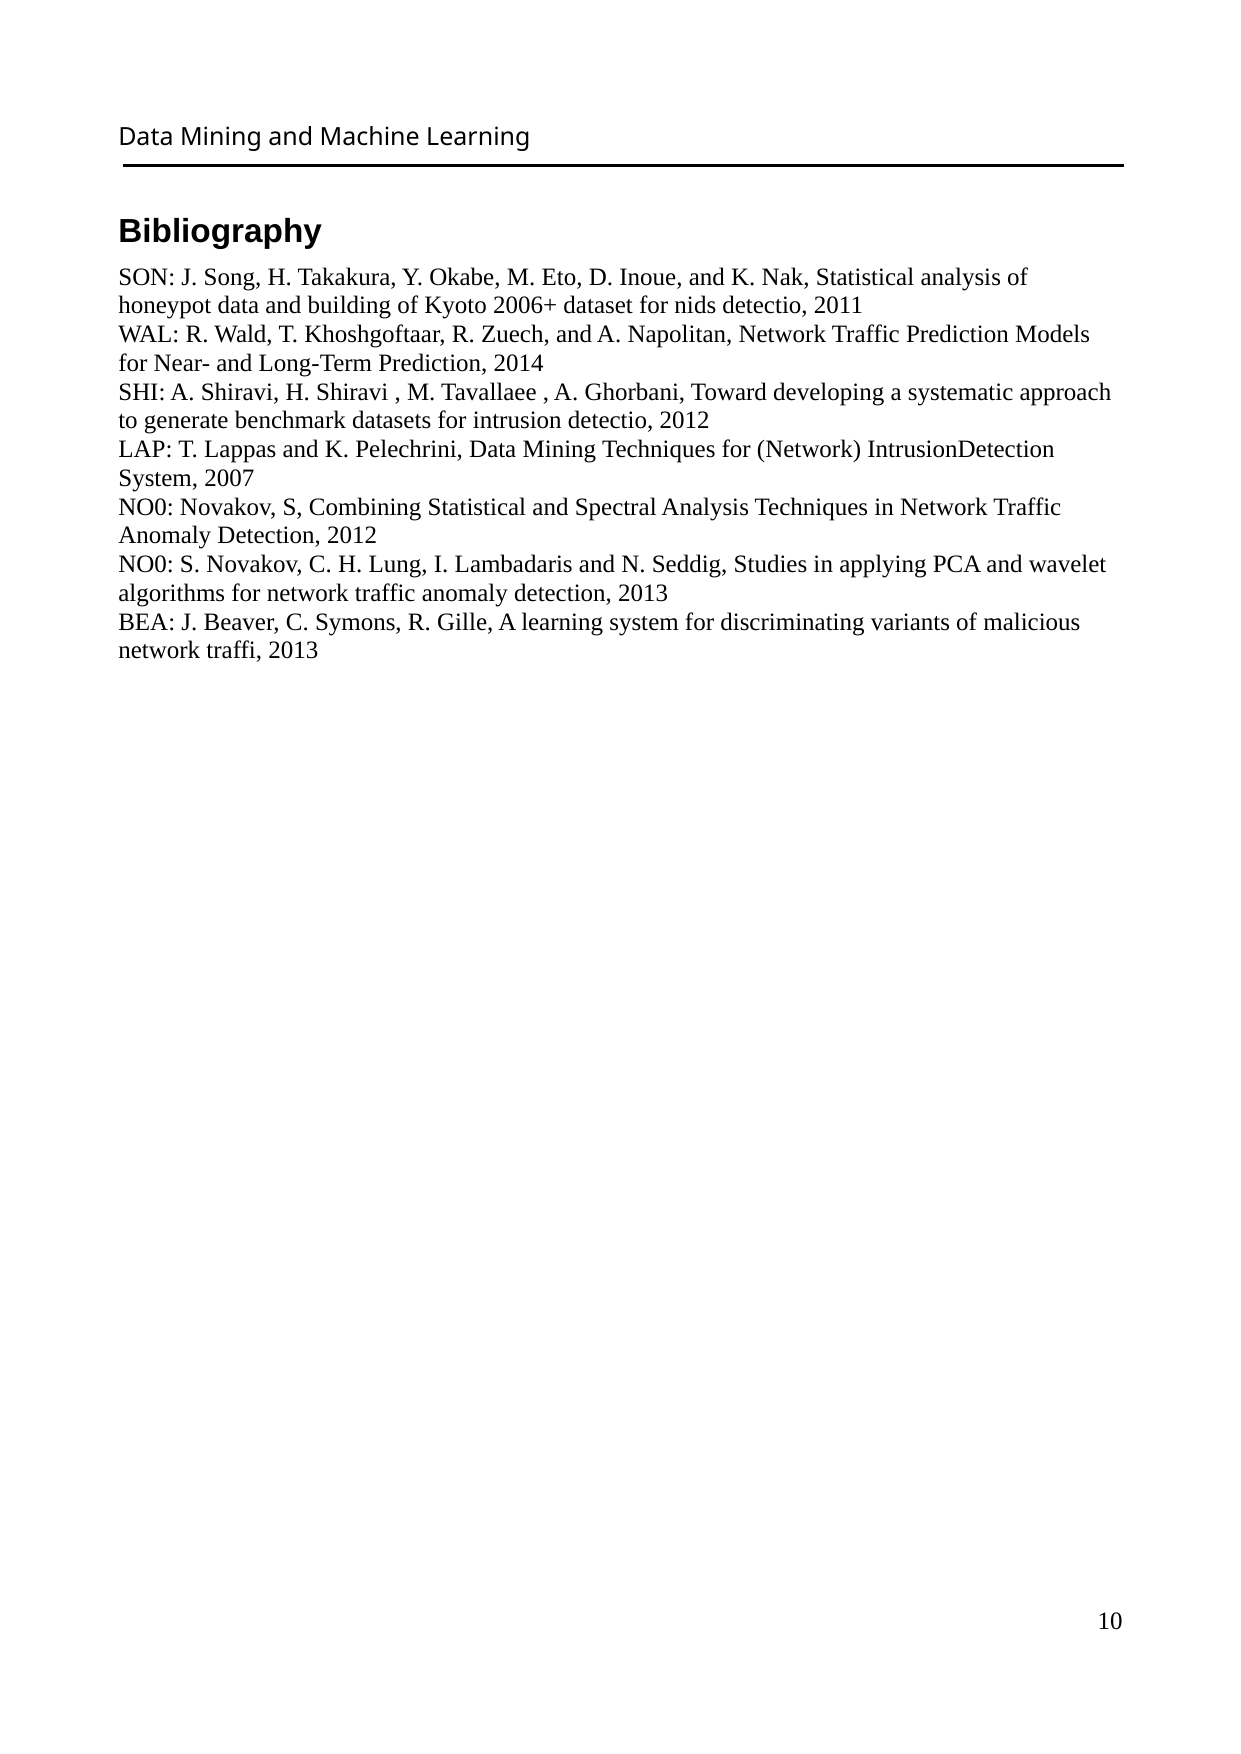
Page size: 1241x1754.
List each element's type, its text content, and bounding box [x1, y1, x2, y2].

text NO0: Novakov, S, Combining Statistical and Spectral Analysis Techniques in Network Traffic Anomaly Detection, 2012 [118, 492, 1122, 549]
text SON: J. Song, H. Takakura, Y. Okabe, M. Eto, D. Inoue, and K. Nak, Statistical analysis of honeypot data and building of Kyoto 2006+ dataset for nids detectio, 2011 [118, 262, 1122, 319]
text SHI: A. Shiravi, H. Shiravi , M. Tavallaee , A. Ghorbani, Toward developing a systematic approach to generate benchmark datasets for intrusion detectio, 2012 [118, 377, 1122, 434]
subtitle Bibliography [118, 211, 1122, 249]
text WAL: R. Wald, T. Khoshgoftaar, R. Zuech, and A. Napolitan, Network Traffic Prediction Models for Near- and Long-Term Prediction, 2014 [118, 319, 1122, 377]
text BEA: J. Beaver, C. Symons, R. Gille, A learning system for discriminating variants of malicious network traffi, 2013 [118, 607, 1122, 664]
text LAP: T. Lappas and K. Pelechrini, Data Mining Techniques for (Network) IntrusionDetection System, 2007 [118, 434, 1122, 492]
text NO0: S. Novakov, C. H. Lung, I. Lambadaris and N. Seddig, Studies in applying PCA and wavelet algorithms for network traffic anomaly detection, 2013 [118, 549, 1122, 607]
